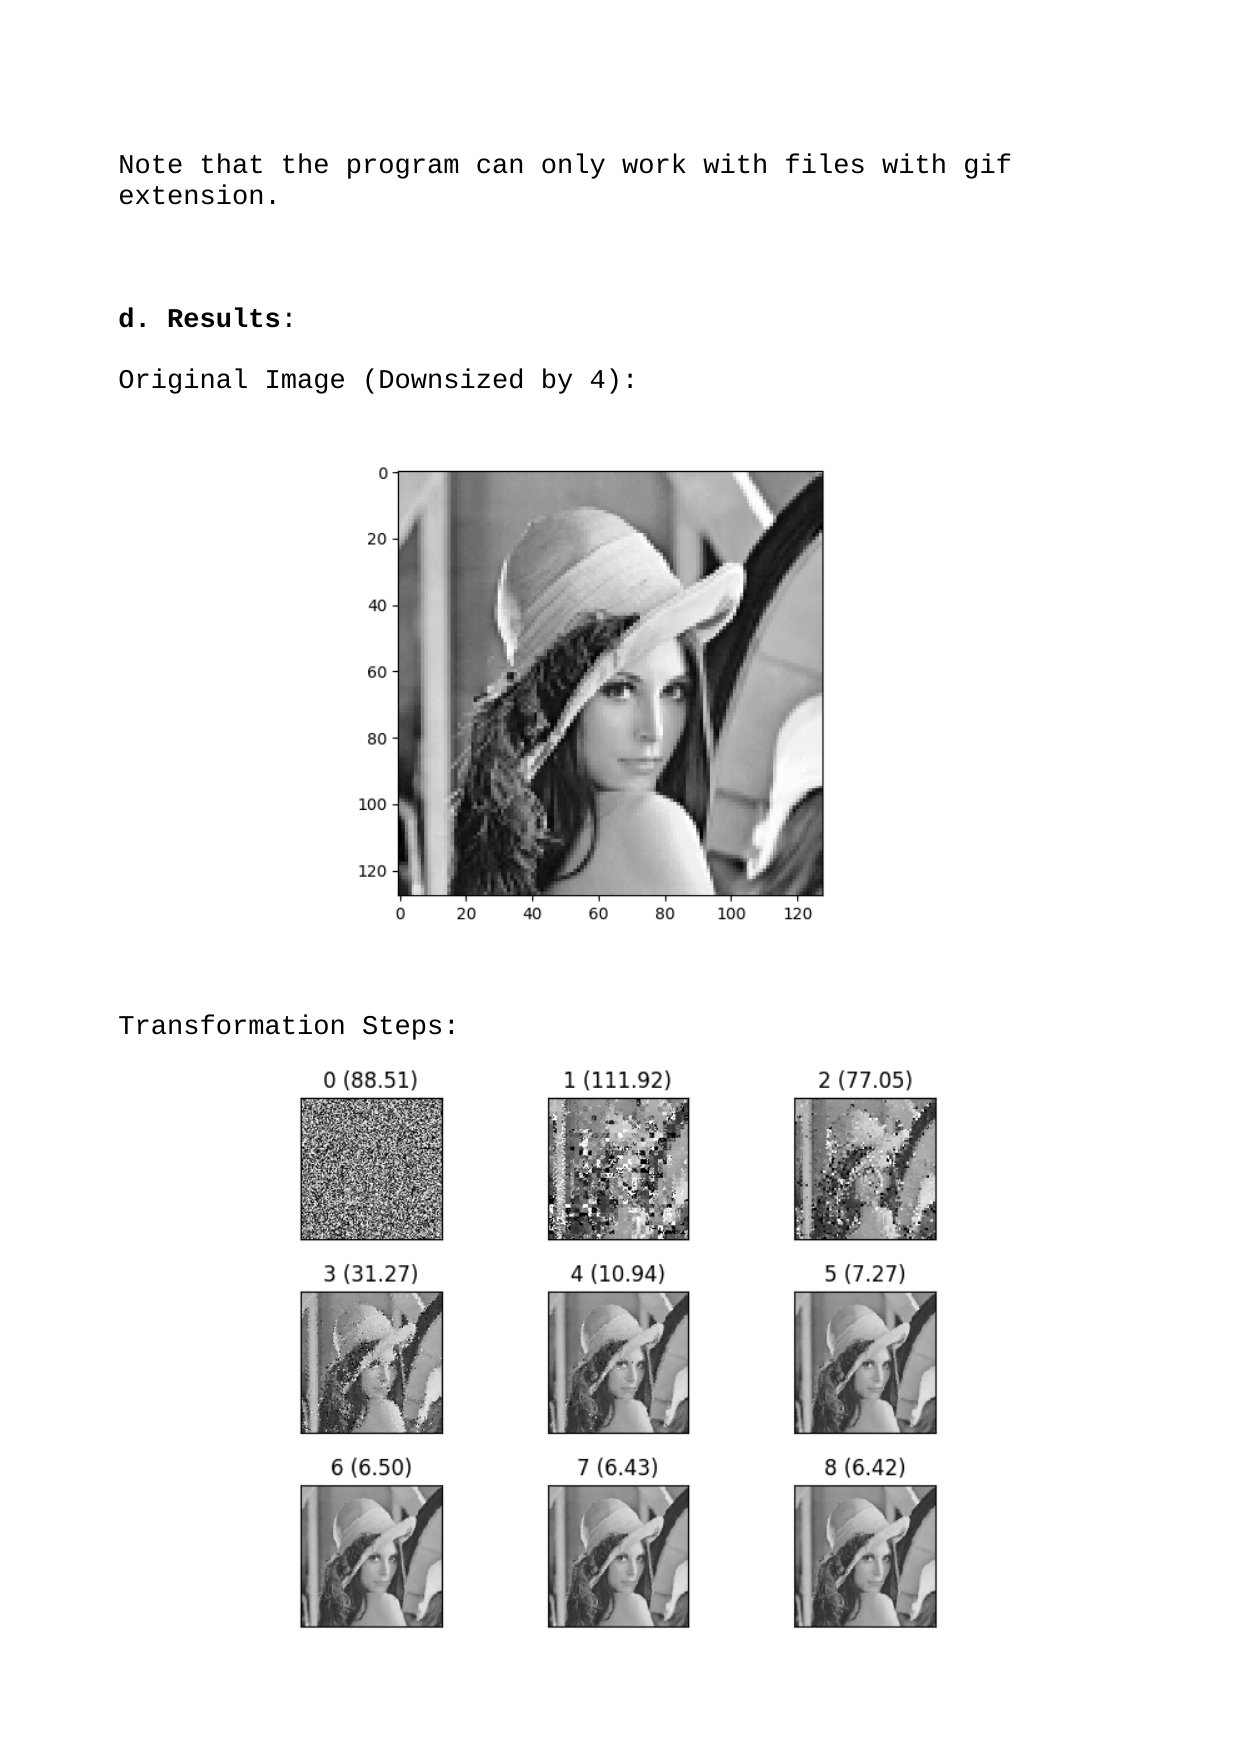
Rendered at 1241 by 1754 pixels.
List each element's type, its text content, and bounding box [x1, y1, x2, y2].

text Transformation Steps: [118, 1012, 1122, 1042]
picture [272, 1063, 963, 1644]
text d. Results: [118, 305, 1122, 336]
text Original Image (Downsized by 4): [118, 366, 1122, 397]
text Note that the program can only work with files with gif extension. [118, 151, 1122, 213]
picture [336, 449, 889, 940]
